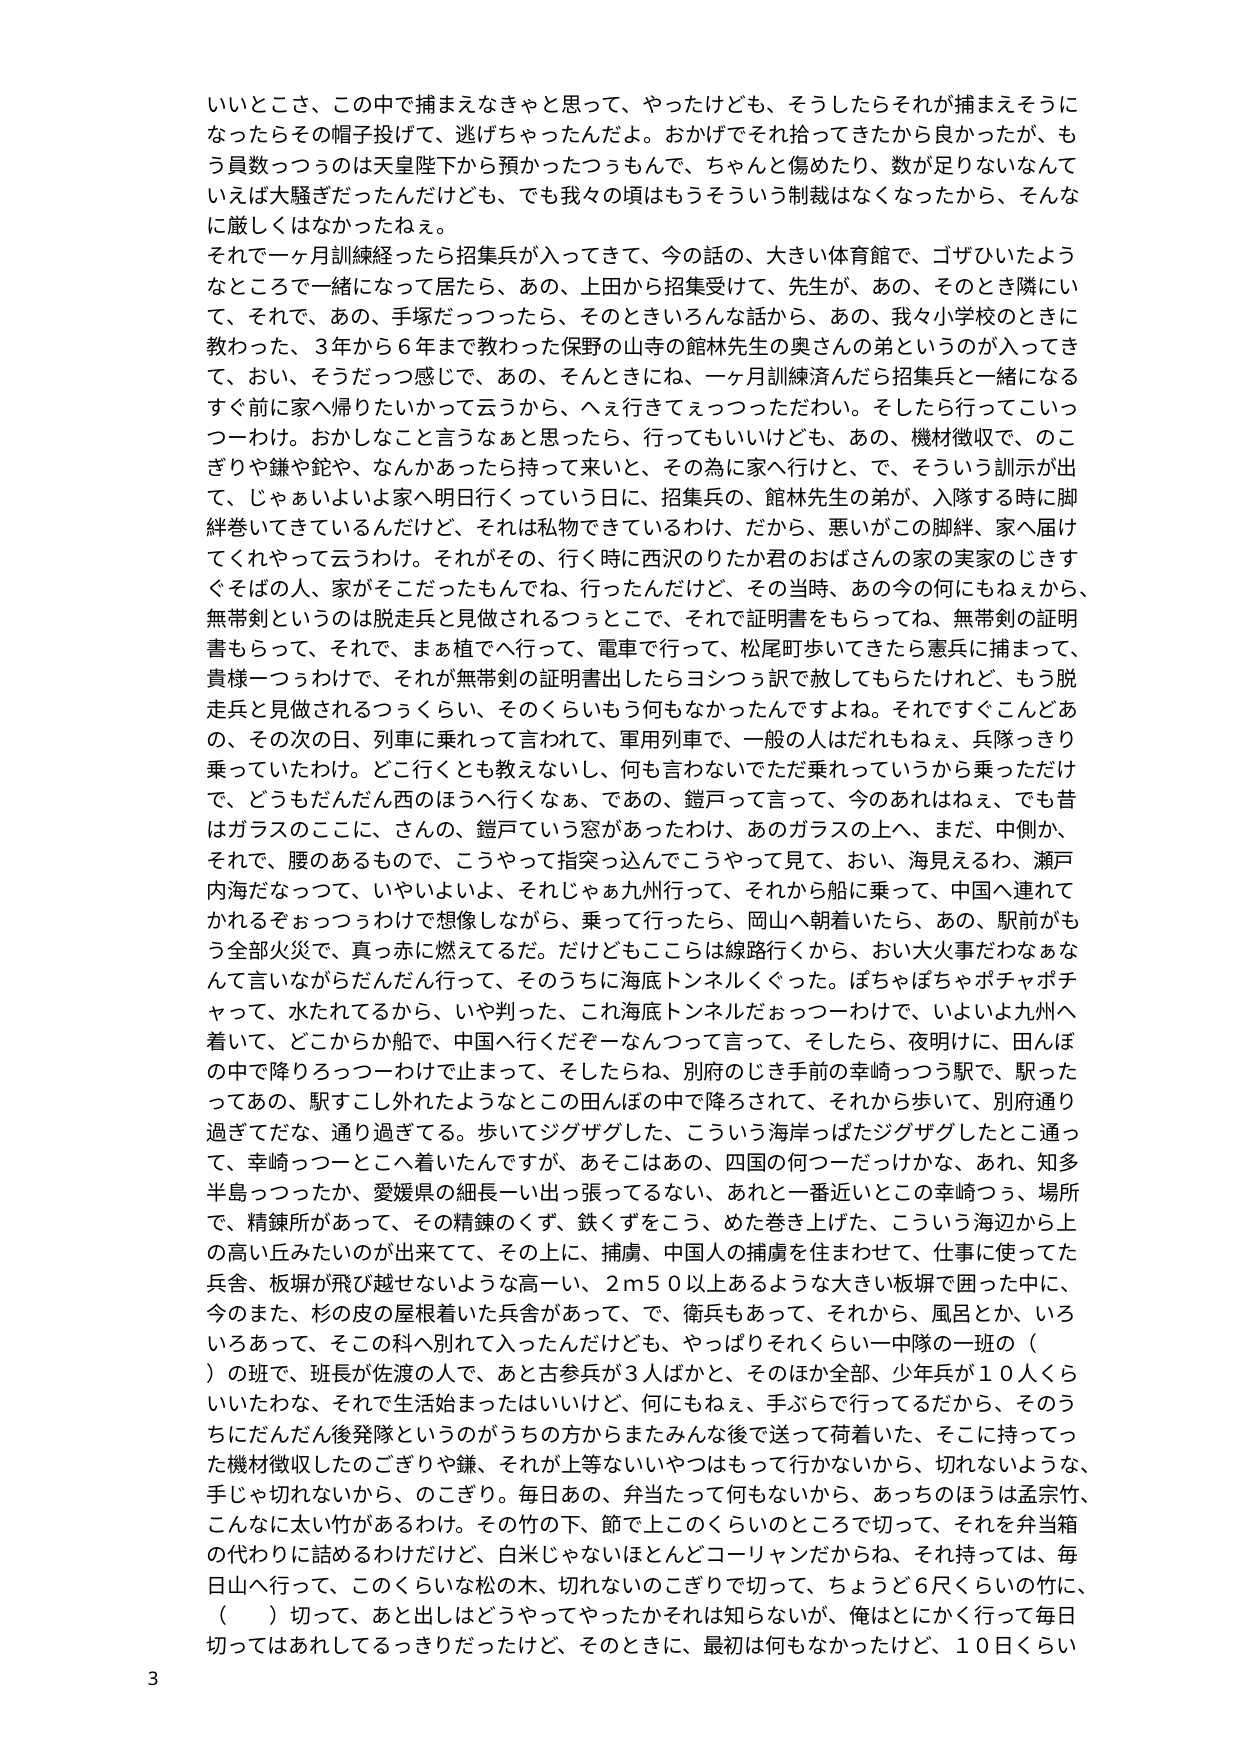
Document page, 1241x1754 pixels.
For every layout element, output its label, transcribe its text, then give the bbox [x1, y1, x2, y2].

text それで一ヶ月訓練経ったら招集兵が入ってきて、今の話の、大きい体育館で、ゴザひいたようなところで一緒になって居たら、あの、上田から招集受けて、先生が、あの、そのとき隣にいて、それで、あの、手塚だっつったら、そのときいろんな話から、あの、我々小学校のときに教わった、３年から６年まで教わった保野の山寺の館林先生の奥さんの弟というのが入ってきて、おい、そうだっつ感じで、あの、そんときにね、一ヶ月訓練済んだら招集兵と一緒になるすぐ前に家へ帰りたいかって云うから、へぇ行きてぇっつっただわい。そしたら行ってこいっつーわけ。おかしなこと言うなぁと思ったら、行ってもいいけども、あの、機材徴収で、のこぎりや鎌や鉈や、なんかあったら持って来いと、その為に家へ行けと、で、そういう訓示が出て、じゃぁいよいよ家へ明日行くっていう日に、招集兵の、館林先生の弟が、入隊する時に脚絆巻いてきているんだけど、それは私物できているわけ、だから、悪いがこの脚絆、家へ届けてくれやって云うわけ。それがその、行く時に西沢のりたか君のおばさんの家の実家のじきすぐそばの人、家がそこだったもんでね、行ったんだけど、その当時、あの今の何にもねぇから、無帯剣というのは脱走兵と見做されるつぅとこで、それで証明書をもらってね、無帯剣の証明書もらって、それで、まぁ植でへ行って、電車で行って、松尾町歩いてきたら憲兵に捕まって、貴様ーつぅわけで、それが無帯剣の証明書出したらヨシつぅ訳で赦してもらたけれど、もう脱走兵と見做されるつぅくらい、そのくらいもう何もなかったんですよね。それですぐこんどあの、その次の日、列車に乗れって言われて、軍用列車で、一般の人はだれもねぇ、兵隊っきり乗っていたわけ。どこ行くとも教えないし、何も言わないでただ乗れっていうから乗っただけで、どうもだんだん西のほうへ行くなぁ、であの、鎧戸って言って、今のあれはねぇ、でも昔はガラスのここに、さんの、鎧戸ていう窓があったわけ、あのガラスの上へ、まだ、中側か、それで、腰のあるもので、こうやって指突っ込んでこうやって見て、おい、海見えるわ、瀬戸内海だなっつて、いやいよいよ、それじゃぁ九州行って、それから船に乗って、中国へ連れてかれるぞぉっつぅわけで想像しながら、乗って行ったら、岡山へ朝着いたら、あの、駅前がもう全部火災で、真っ赤に燃えてるだ。だけどもここらは線路行くから、おい大火事だわなぁなんて言いながらだんだん行って、そのうちに海底トンネルくぐった。ぽちゃぽちゃポチャポチャって、水たれてるから、いや判った、これ海底トンネルだぉっつーわけで、いよいよ九州へ着いて、どこからか船で、中国へ行くだぞーなんつって言って、そしたら、夜明けに、田んぼの中で降りろっつーわけで止まって、そしたらね、別府のじき手前の幸崎っつう駅で、駅ったってあの、駅すこし外れたようなとこの田んぼの中で降ろされて、それから歩いて、別府通り過ぎてだな、通り過ぎてる。歩いてジグザグした、こういう海岸っぱたジグザグしたとこ通って、幸崎っつーとこへ着いたんですが、あそこはあの、四国の何つーだっけかな、あれ、知多半島っつったか、愛媛県の細長ーい出っ張ってるない、あれと一番近いとこの幸崎つぅ、場所で、精錬所があって、その精錬のくず、鉄くずをこう、めた巻き上げた、こういう海辺から上の高い丘みたいのが出来てて、その上に、捕虜、中国人の捕虜を住まわせて、仕事に使ってた兵舎、板塀が飛び越せないような高ーい、２ｍ５０以上あるような大きい板塀で囲った中に、今のまた、杉の皮の屋根着いた兵舎があって、で、衛兵もあって、それから、風呂とか、いろいろあって、そこの科へ別れて入ったんだけども、やっぱりそれくらい一中隊の一班の（ ）の班で、班長が佐渡の人で、あと古参兵が３人ばかと、そのほか全部、少年兵が１０人くらいいたわな、それで生活始まったはいいけど、何にもねぇ、手ぶらで行ってるだから、そのうちにだんだん後発隊というのがうちの方からまたみんな後で送って荷着いた、そこに持ってった機材徴収したのごぎりや鎌、それが上等ないいやつはもって行かないから、切れないような、手じゃ切れないから、のこぎり。毎日あの、弁当たって何もないから、あっちのほうは孟宗竹、こんなに太い竹があるわけ。その竹の下、節で上このくらいのところで切って、それを弁当箱の代わりに詰めるわけだけど、白米じゃないほとんどコーリャンだからね、それ持っては、毎日山へ行って、このくらいな松の木、切れないのこぎりで切って、ちょうど６尺くらいの竹に、（ ）切って、あと出しはどうやってやったかそれは知らないが、俺はとにかく行って毎日切ってはあれしてるっきりだったけど、そのときに、最初は何もなかったけど、１０日くらい経ってからかなぁ、空襲警報があって、それで、艦載機が飛んできたわけ、びゃーと。それでも朝、その山へ行くっていうわけで、隊列組んで、ちょうどこういう入り組んだところなので、小さいトンネルがいっぱいこう、あったわけ。それでトンネルの入口のところへ行ったら飛行機来たというわけで、見たいやと、半分は見たいだし、どんなもんだろうなぁと思って空こうやって見上げたとたんに、機銃掃射、びゃーっと、いやー、その音を聞いただけでもう、自分のところへ突き刺さったような気持ちで、忙しくそのトンネルの中へ逃げ込んだけども、そのときに山下剛君が歩兵隊で、小学校の校舎が営舎になって、学校にいたわけ、で、敵機来たというわけで窓から覗いて見てた。そこへ機銃掃射ばーっと来てね、３人即死。少年兵。いやーそれあの、毎日あの、命で、会報っていうのが出るもので、その受領に、班長からいいつかって、毎日夕飯済むと、命令会報受領つって、班に言っておいて、行っちゃうわけ中退の方へ。そうすると機銃掃射で毎日こんど始まるから、あの、電線当たったり、そこらして停電して、ここ山の上の兵舎だから、水が上がってこないわけだ、ほーだから使役だーって言われて、みんな使役であの、一斗樽みたいなところへ水くんで、二人で、真ん中へぶら下げて坂道だから、まっすぐ登れないから、横になって二人で、登ったり、それから、水ばかりではなくて、いろんな食料一切、毎日のように使役、使役って言っては夕飯済むと、それ取りにいったり、昼間は山へ行って仕事だから、そんなことやっていたら、その板がこんど、製材済んで、また戻ってきて、自分だれが切った木で、こんどは板で防空壕を作っていたわけ。裏山へ行って、毎日スコップで、防空壕掘って、そこへ板をおっつけたりして、で、それも作業中に空襲警報、敵機飛んでくるから、空襲警報かかるとすぐ防空壕へ、半分作りかけのような防空壕へ飛び込んではしゃがんでいたけどね。それで１ヶ月経ったら、ちょうど終戦の日も朝、山へ行っていったら、それでお昼に帰ってこいという命令が来てね、それで、８月の１５日にみんなで帰ってきたら、並ばせされてて、今日これで終戦になったと、で、兵隊のアメリカ兵が来て何やるかわからないから、兵隊は憎まれるから、兵隊ではない、軍服のところへみんなこういう、階級章をつけていたわけだこの襟に。星１つ２つ３つとか（ ）とか、そういうのみんなむしったり、とにかく、みんな私物の国旗なんかの、寄せ書きの国旗、そういうもの全部、大きい穴掘っておいて、みんな燃されちゃったわけ、それでもう、兵隊の、まぁ服なんか燃しちゃったら着られないから、階級とかそういうものなくなったり、一番残念だったのは、工兵隊だったので新潟県へ行って、いろんなあの紐の結び方、ロープでこういうような木をいろんな格好に組んだり、紐の結びかた、珍しいもの教わってみんな私物の手帳へ書いておいただけど、その手帳がみんな燃しちゃったからね、もうぜんぜん解りっこなしで終わっちゃったけど、そしたらデマ飛んで、関門海峡爆破されちゃってて汽車通れないの、船は無いの、だが、見えるからね、（ ）デマあったからそんな話してたんだ。とにかくいつ帰れるだかもどんなだかもわからないし、そうこうしているうちにちょうど９月へ入ったとたんに台風来て、それで、その、別府のほうへ行く道路、土砂崩れ何箇所もあって、毎日こんどは道路へ土砂崩れのやつを片付けに、毎日弁当持ってはその仕事に、土方に行ってたわけ。で、９月の半ばになったら、家へ帰れるようになって、そのときに今で言えば退職金で、１２０円だかどのくらいだかもらったかなぁ。全員に、全員というか階級によって違っただろうけど、我々一般の兵隊は何も解らないから、ただ、もらっただけで、現金でもらって、それで来て、次の年、緑屋で１ヶ月入湯したが、１００円で少し余った。 [148, 239, 1093, 1659]
text それで、あの、そのようなことで、みんな男は兵隊に行っちゃう、ところが兵隊が足りなくなってきて、兵隊検査というのは昔の満二十歳でやるから、数えで２１歳の年に兵隊検査というのがあったんですが、昭和１９年に国でもって法律で繰り下げになって、１９年の歳、いっぺんに２年ぶん、純粋の満２０歳と、それから数えの２０歳と、いっぺんに２年ぶん兵隊検査して、あの頃はもう、中位な寝てる病人以外はほとんど甲種合格だってわけで連れていかれたんですが、昔の甲種合格というのは優秀な体格の人でなければなかなか甲種合格なんていうものにはなれなかったんだけども、ところがその当時、もう兵隊さんがなくなってきているから、半分はおだてて、みんな甲種合格だ、甲種合格だっつって、連れてっちゃったんですが、時に私ども昭和２０年の、だから２０歳想定になった次の年ですが、ちょうど終戦の年の兵隊検査で、だから、もう軍隊としては一番最後だったです。それよりも、それで終戦になっちゃってるから、もう兵隊はなくなるんだけども、２０歳の２月に上田の市民会館、あの昔の市民会館ですが、そこで検査をして、それでもうその場で甲種合格って貼られて、それで帰ってきて、当時あの、まだそこに西塩田村役場が、今のあの、あそこの、やまびこのあそこにあった、そこでもって、全員がそこへ揃って、合格祝いだっていうような話で村で一杯出してもらったんですが、それでその年のねぇ、４月頃から、赤紙と言って、召集令状、届き始めて、みんなあの、個人個人のところとへ来るから、誰がどうだかぜんぜん判らないんですが、それでも連絡取れる範囲で、だいたい４月頃から始まって、７月までの間にほとんどの人が兵隊、軍隊へ行ったんです。で、わしがあの、私が６月の１日か。１日に新潟県の小千谷という、あの市があるんですが、そこにあの、部隊があって、そこへ入隊しろという、あの通知、だから赤紙で来てるから全部あの、列車なんか無料です。それで、その日にね、ちょうどあの、まだ、この今の精米所が公民館というか公会堂になっていて、ここ（分室）もあったんですが、ちょうどこの庭でもって、あの、俺ともうひとり誰っだたか忘れちゃったがなぁ、とにかく自分のことで一杯だったから、こちら東の方を向いて時の区長さんが、あれは誰だったかなぁ、樋口かつとさんか、岩次郎さんかな、であの兵隊の人は、軍服はないけど、国民服っちゅうやつで、国防色の、ここに国旗の寄せ書きしてもらった、日の丸の国旗をここへタスキにして、それで脚絆巻いて、ここで、壮行してもらって朝、出発して行ったんですが、それであの、列車の都合で、俺はその、へぇ直ぐじゃなくて、その次の朝の列車に乗るようになっていたもんで、だけども、その壮行会の都合で、一緒に発って、出発したわけ。それで中塩田から電車に乗って行ったけど、乗る汽車は次の朝だから、あの西沢のりたか君の親戚が上田の田町にあって、のりたか君の心配で、おらっちの家が親類で、おばさんだっつたな、うちに泊まれということで、そのうちで泊めてもらって、それで次の朝の指定列車に乗ったんですが、だからあの、入隊して一ヶ月間、軍事訓練を受けて、そしたらあの、夜、衛兵の動作をやれって言われて、初めてその、銃、鉄砲、全部これ天皇陛下から預かったもんだってことで自分の命よりも大事にする、しなければいけない位な教育を受けていたんですが、ちょうどあの、交代でその銃を持って、夜のあの、何というか、衛兵の、勤務をしろと教わっていたわけ。で、誰が、銃は交代でみんな渡していっちゃうから、誰が持って返したかも忘れちゃっているけども、これを帰ってきたら早く寝ろって云うから、銃を掛けておいて寝たら明日の朝、貴様ら昨夜銃手入れしたかって言うわけ。教わってないし知ったこっちゃない、寝ただけども、それが銃手入れしなかったのが悪いっつーわけで、全員並べられて、ピンピーンと、叩かれて、それであの、昔はその、何つぅだ、懲罰っつぅので叩くのがもうものすごいみんな叩かれたわけだ。だけど、もう制裁禁止令というのが出ていて、我々入った時は、杉の皮、皮の屋根、板作りのプレハブみたいな、こう軍隊の、衛兵所、隊ができているわけ。それであの、両側に、真ん中にずっと広い通路があって、両側、ちょうどこの高さくらいかなぁ、人間の丈よりもちょっと長い、畳の部屋が並んでいて、その上に棚があって、そこへみんなこう寝るんだよなぁ。毎日（＊＊＊＊）点呼といって夜、あの、この通路のほうへ向かって、向かい合いでこういって立つわけ。それで班長がいろいろ訓示あると教えたりして、そのあと教育係の助手がいろいろ教えたり説明したりして、ところがその、前の日のちょっと、その日の出来具合が悪いと、その教育係の上等兵が怒って、隣の部屋の班は、剣道の竹刀で、バンバンバンバーンと叩いて歩いたが、うちの班は、あの、見ろ隣の班はっつって、それが見せられているけども、ぜんぜん叩かないわけ。どういう訳だろうなぁと思ってたら、第一中隊第一班優秀班て、入口にこう、看板かかってて、ほーだもんで、ぜんっぜん叩かなかったね。みんな隣はビンタもらったり竹刀で叩かれたりしてたけど、うちの班はぜんぜん叩かれなかったなぁ。そういうあの訓練をうけて一ヶ月経ったら招集兵が入ってきて、ところがあの、兵隊っつったって、何にも、鉄砲ひとつないわけ。それから拳銃って言って、正規の軍隊のあの支度は、大剣つって拳銃を、拳銃じゃない銃剣か、銃剣をぶら下げて、ここへ薬莢のこういう、ぜんぶ本革で出来ているんだけど、玉入れをつけて、それが正規の支度なわけ。ところが兵隊だっつたって、バンドも銃剣もなければ何にもねぇでただ脚絆と革靴と軍服と帽子だけで、それもみんな天皇陛下から借りてるもんだから大事にしなきゃいけねぇっつぅわけで、あの、石田甲子男さん、我々より一級上で、一年早く兵隊行ったんだけど、ある晩、寝る前にトイレに行ったところが、被ってた帽子後ろからパッとつかんで逃げてっちゃったんだなぁ。さぁ大変だって思って追っかけるけども、なんたって向こうも本気で逃げる、我も本気で追っかけていったら、水の無いようなプールへ飛び込んじゃったんだって。いいとこさ、この中で捕まえなきゃと思って、やったけども、そうしたらそれが捕まえそうになったらその帽子投げて、逃げちゃったんだよ。おかげでそれ拾ってきたから良かったが、もう員数っつぅのは天皇陛下から預かったつぅもんで、ちゃんと傷めたり、数が足りないなんていえば大騒ぎだったんだけども、でも我々の頃はもうそういう制裁はなくなったから、そんなに厳しくはなかったねぇ。 [148, 88, 1093, 239]
